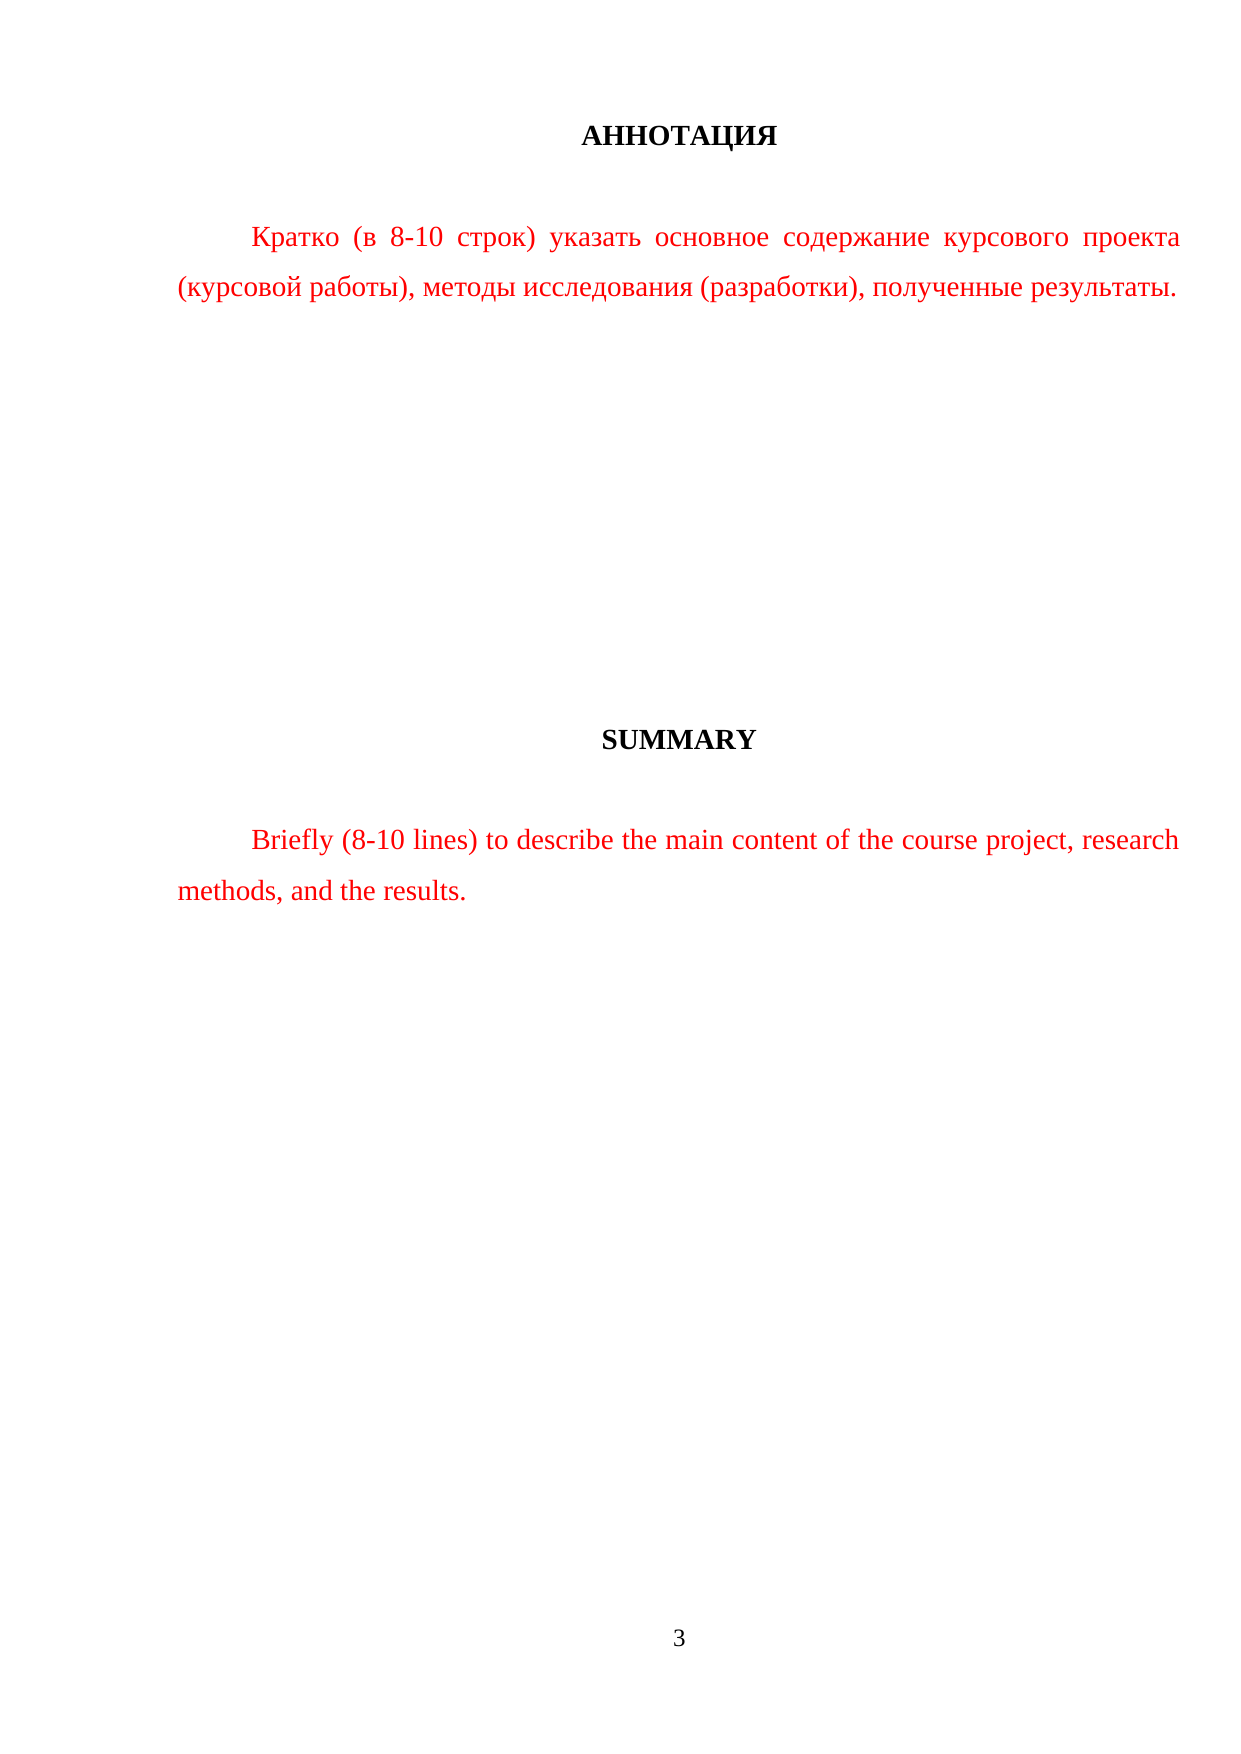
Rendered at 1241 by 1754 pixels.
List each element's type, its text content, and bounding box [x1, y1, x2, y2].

text Кратко (в 8-10 строк) указать основное содержание курсового проекта (курсовой работы), методы исследования (разработки), полученные результаты. [177, 219, 1181, 303]
text Summary [177, 722, 1181, 755]
text Аннотация [177, 118, 1181, 152]
text Briefly (8-10 lines) to describe the main content of the course project, research methods, and the results. [177, 822, 1181, 906]
